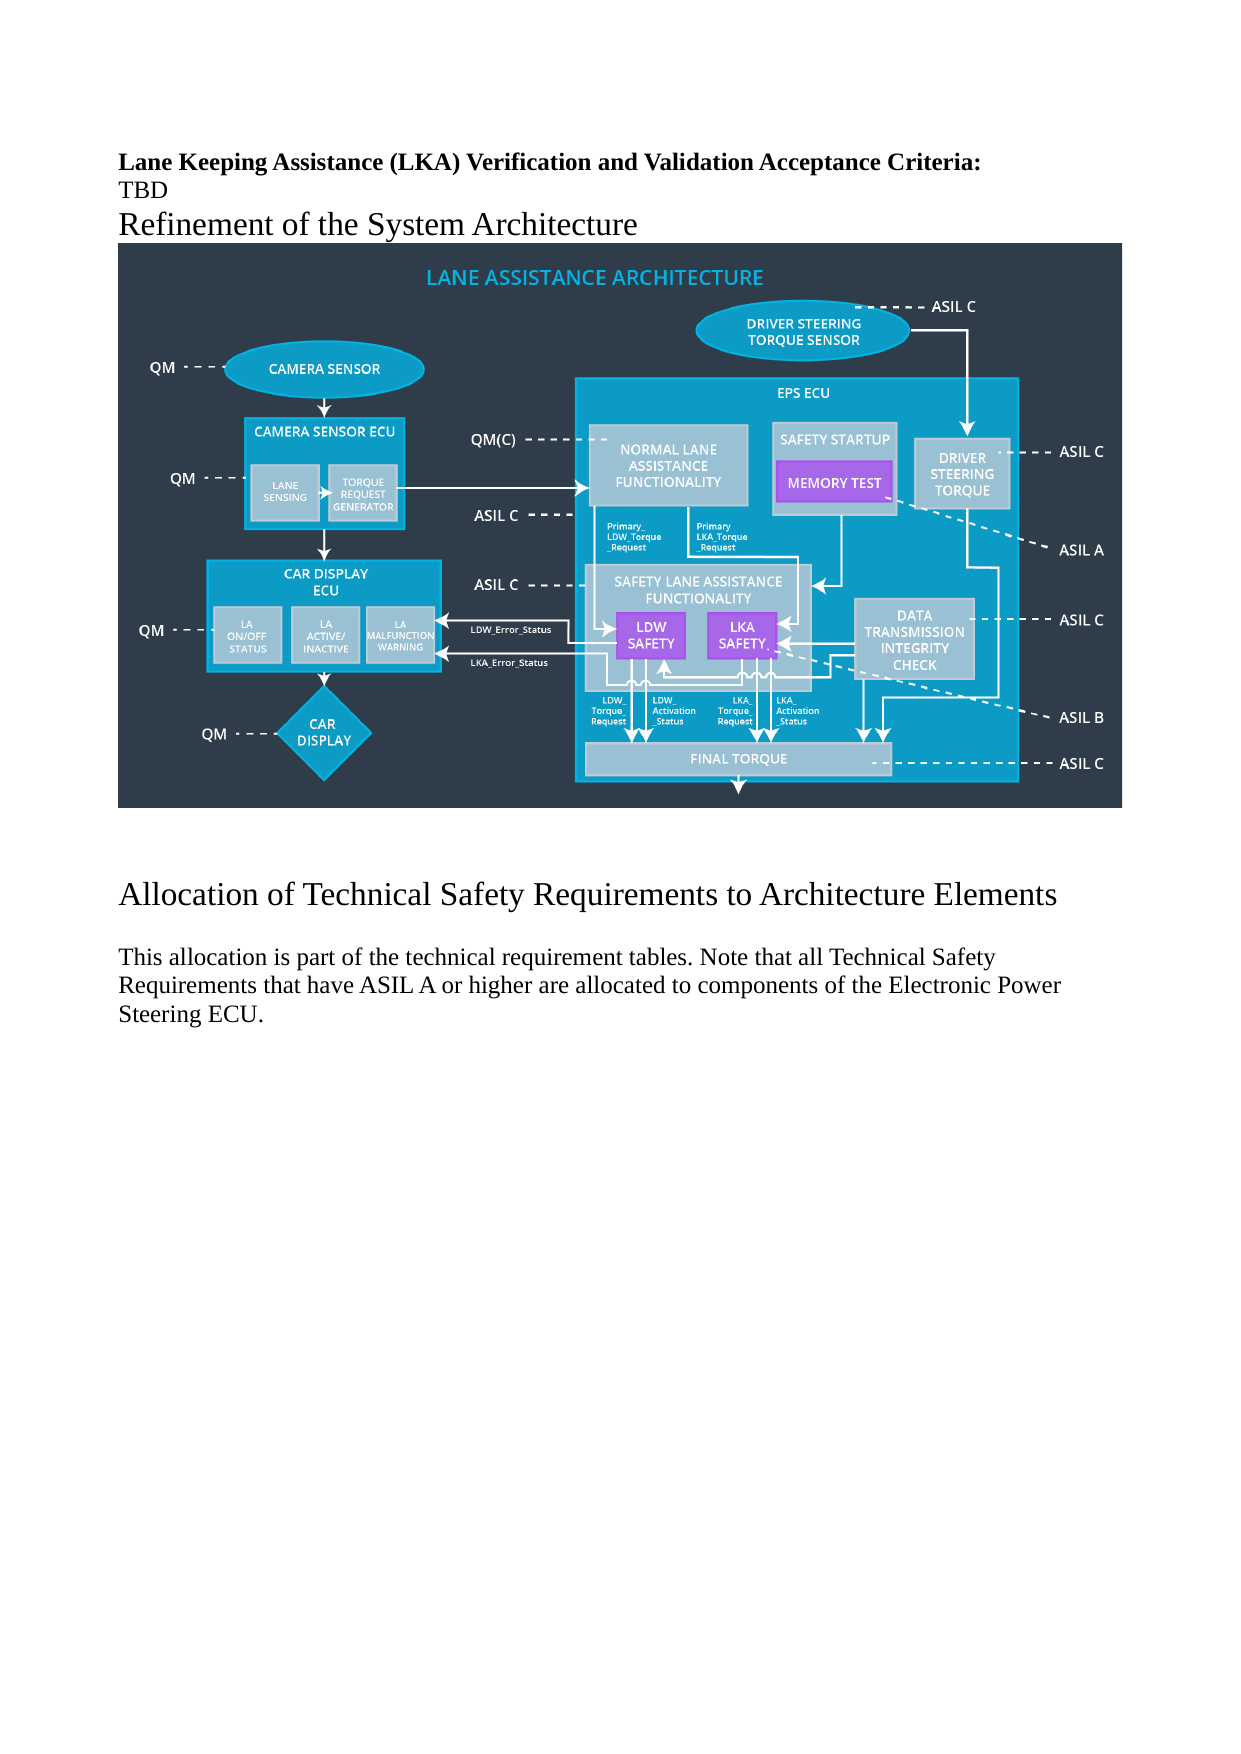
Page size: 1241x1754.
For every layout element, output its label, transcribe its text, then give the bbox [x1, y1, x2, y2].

subtitle Refinement of the System Architecture [118, 204, 1122, 242]
subtitle Allocation of Technical Safety Requirements to Architecture Elements [118, 874, 1122, 913]
picture [118, 242, 1123, 808]
text This allocation is part of the technical requirement tables. Note that all Technical Safety Requirements that have ASIL A or higher are allocated to components of the Electronic Power Steering ECU. [118, 942, 1122, 1028]
text TBD [118, 176, 1122, 204]
text Lane Keeping Assistance (LKA) Verification and Validation Acceptance Criteria: [118, 147, 1122, 176]
